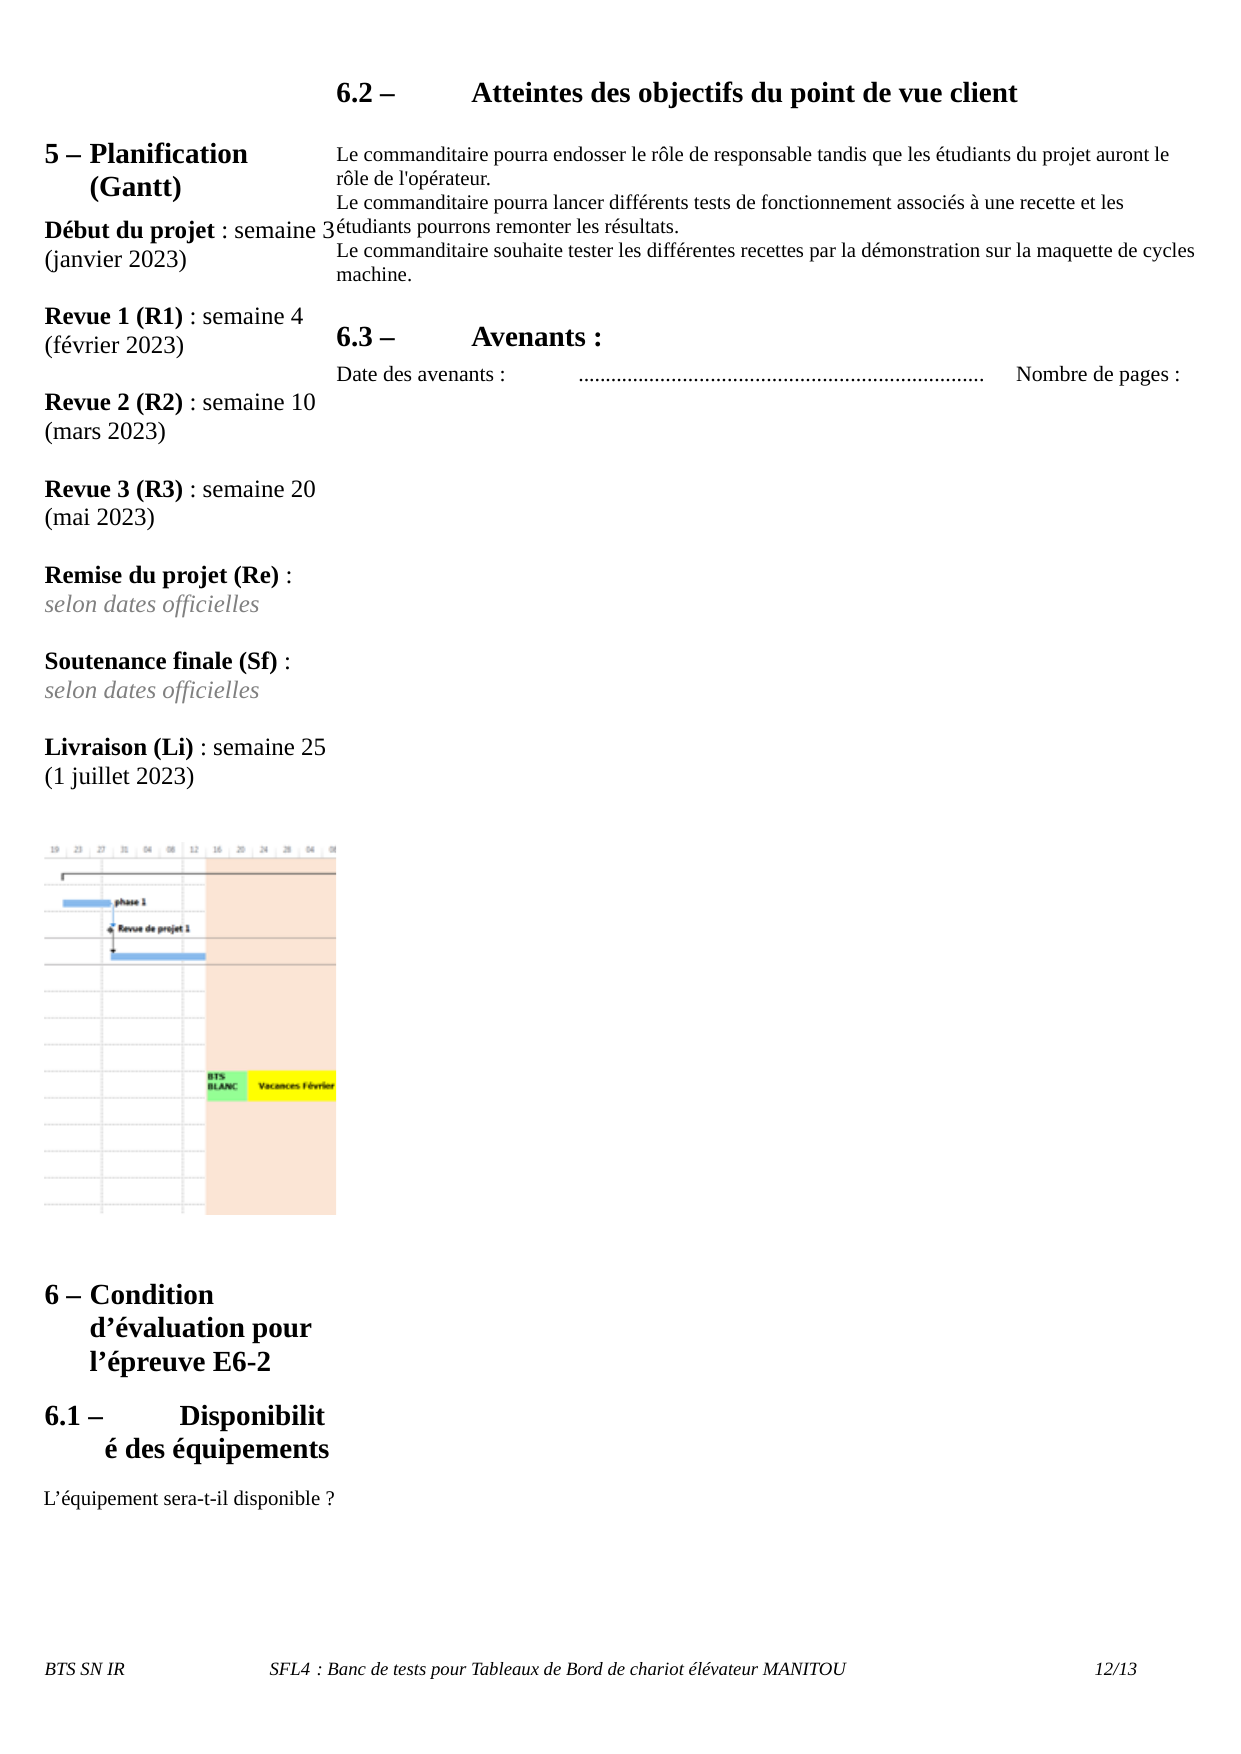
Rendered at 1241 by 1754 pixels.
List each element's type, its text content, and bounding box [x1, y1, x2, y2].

subtitle Planification (Gantt) [44, 136, 336, 203]
text Date des avenants : Nombre de pages : [336, 361, 1196, 386]
text Livraison (Li) : semaine 25 (1 juillet 2023) [44, 732, 336, 790]
text Le commanditaire pourra endosser le rôle de responsable tandis que les étudiants du projet auront le rôle de l'opérateur. [336, 141, 1196, 189]
table_header L’équipement sera-t-il disponible ? [43, 1474, 336, 1521]
subtitle Condition d’évaluation pour l’épreuve E6-2 [44, 1277, 336, 1377]
text Remise du projet (Re) : selon dates officielles [44, 560, 336, 617]
subtitle Disponibilité des équipements [44, 1398, 336, 1465]
text Revue 3 (R3) : semaine 20 (mai 2023) [44, 474, 336, 531]
text Revue 1 (R1) : semaine 4 (février 2023) [44, 301, 336, 359]
text Le commanditaire souhaite tester les différentes recettes par la démonstration sur la maquette de cycles machine. [336, 238, 1196, 286]
text Le commanditaire pourra lancer différents tests de fonctionnement associés à une recette et les étudiants pourrons remonter les résultats. [336, 189, 1196, 238]
text Revue 2 (R2) : semaine 10 (mars 2023) [44, 387, 336, 445]
text Soutenance finale (Sf) : selon dates officielles [44, 646, 336, 704]
subtitle Atteintes des objectifs du point de vue client [336, 75, 1196, 108]
text Début du projet : semaine 3 (janvier 2023) [44, 215, 336, 272]
subtitle Avenants : [336, 319, 1196, 352]
